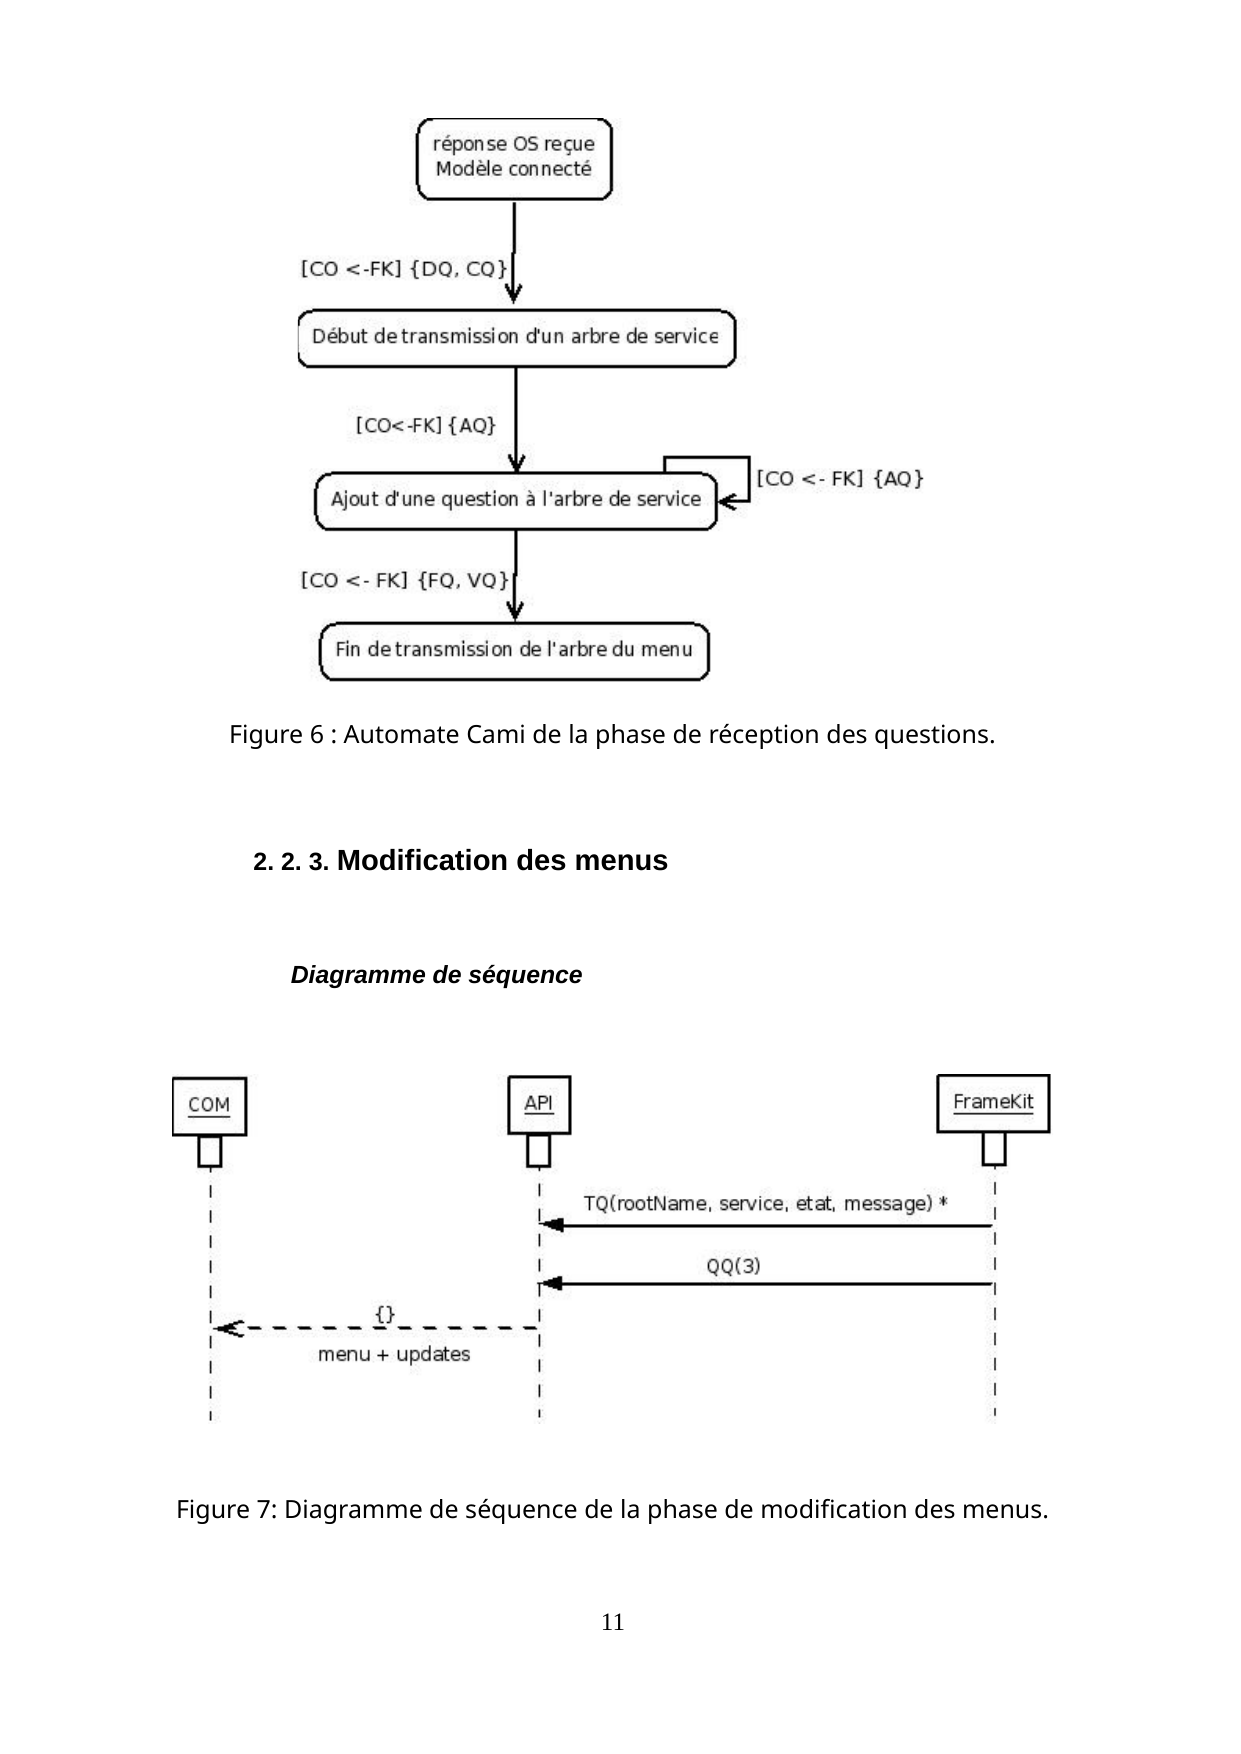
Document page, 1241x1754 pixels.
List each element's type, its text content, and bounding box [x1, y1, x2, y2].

text Figure 7: Diagramme de séquence de la phase de modification des menus. [103, 1491, 1122, 1525]
picture [172, 1074, 1054, 1424]
picture [297, 118, 928, 683]
subtitle Diagramme de séquence [253, 960, 1122, 988]
text Figure 6 : Automate Cami de la phase de réception des questions. [103, 716, 1122, 750]
subtitle 2. 2. 3. Modification des menus [216, 843, 1122, 877]
